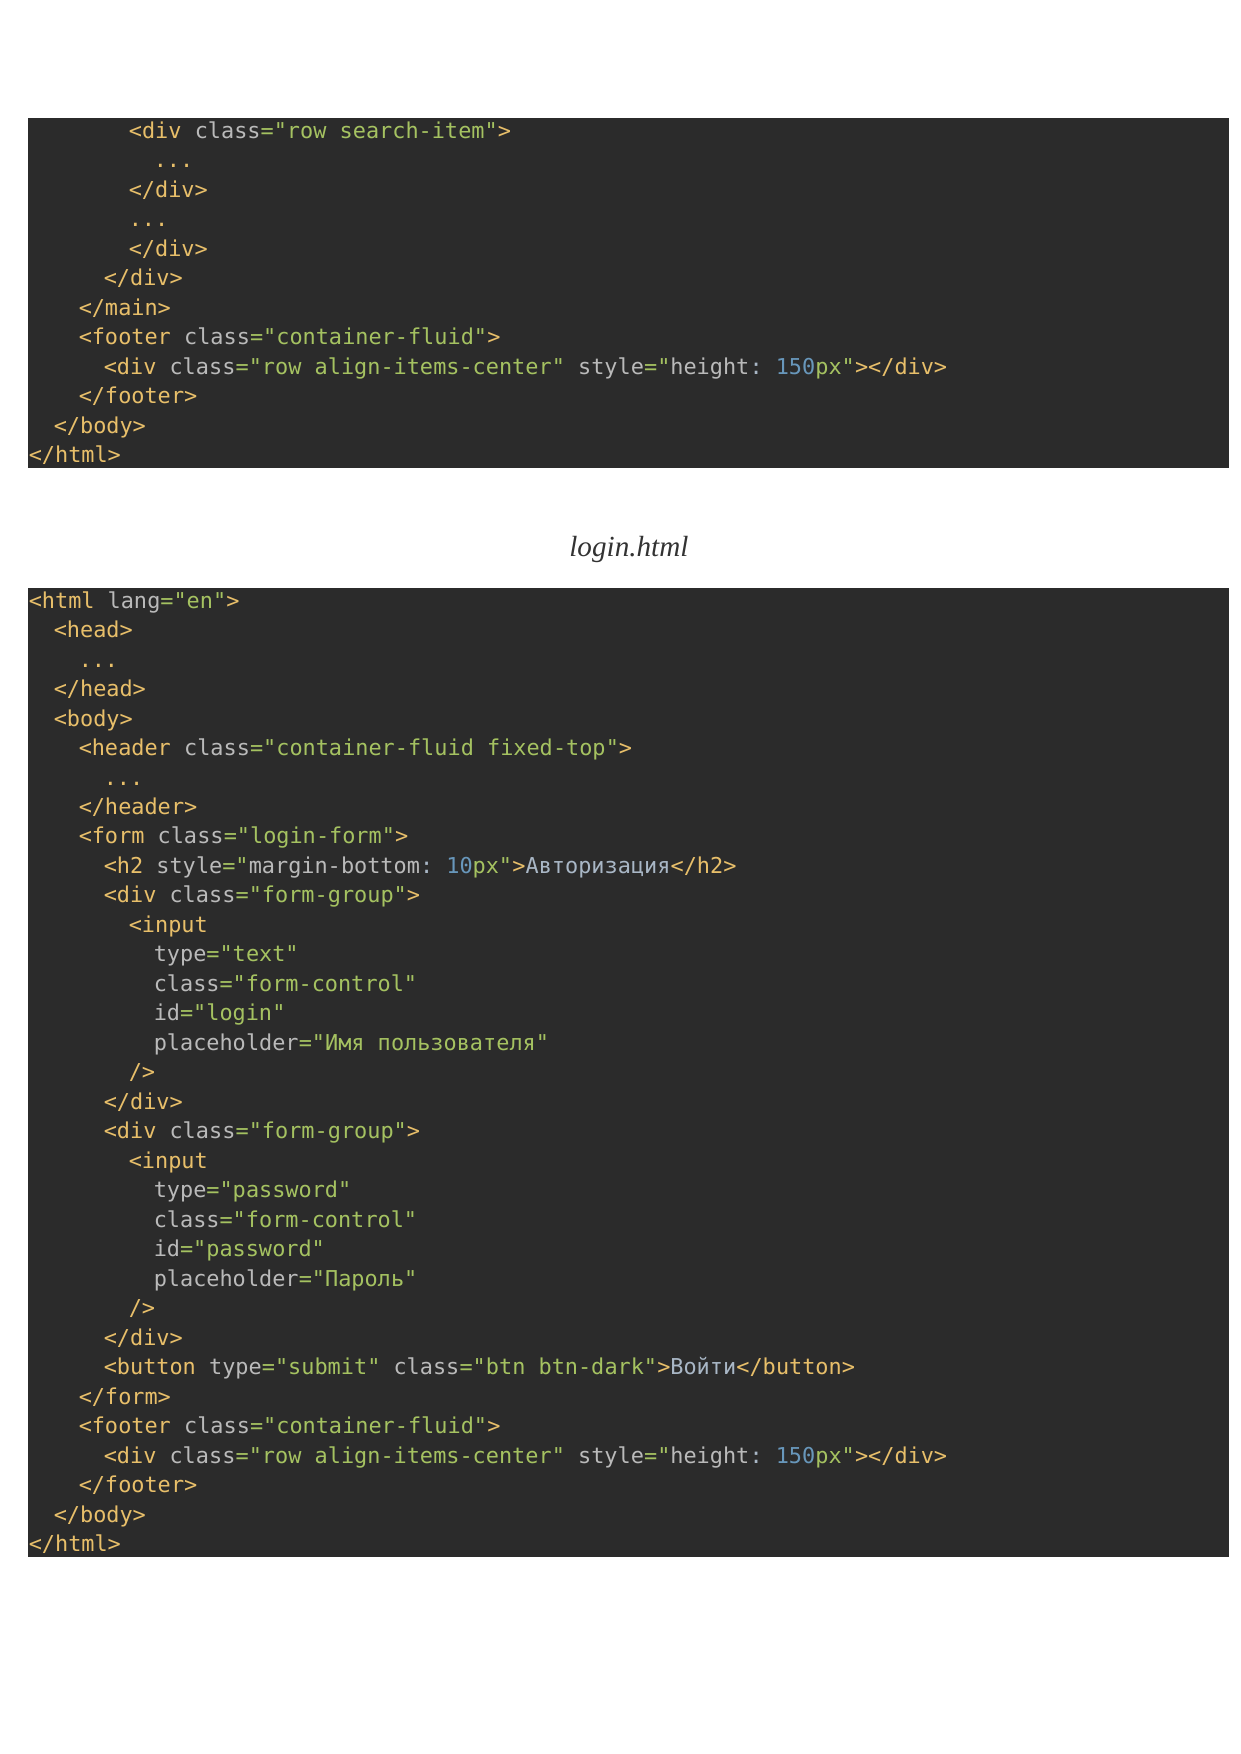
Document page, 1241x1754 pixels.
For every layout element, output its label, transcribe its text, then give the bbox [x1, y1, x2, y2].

text <input [28, 1148, 1229, 1173]
text </div> [28, 1089, 1229, 1114]
text </footer> [28, 383, 1229, 409]
text <div class="form-group"> [28, 883, 1229, 908]
text login.html [28, 529, 1229, 562]
text </header> [28, 794, 1229, 820]
text </footer> [28, 1472, 1229, 1498]
text <button type="submit" class="btn btn-dark">Войти</button> [28, 1354, 1229, 1380]
text ... [28, 647, 1229, 672]
text <header class="container-fluid fixed-top"> [28, 735, 1229, 761]
text </div> [28, 265, 1229, 291]
text <div class="form-group"> [28, 1118, 1229, 1144]
text <div class="row align-items-center" style="height: 150px"></div> [28, 354, 1229, 379]
text ... [28, 765, 1229, 790]
text <footer class="container-fluid"> [28, 324, 1229, 350]
text class="form-control" [28, 971, 1229, 997]
text </main> [28, 295, 1229, 320]
text /> [28, 1295, 1229, 1321]
text id="password" [28, 1236, 1229, 1262]
text </html> [28, 442, 1229, 468]
text </html> [28, 1531, 1229, 1557]
text <div class="row search-item"> [28, 118, 1229, 144]
text /> [28, 1059, 1229, 1085]
text placeholder="Имя пользователя" [28, 1030, 1229, 1056]
text <div class="row align-items-center" style="height: 150px"></div> [28, 1443, 1229, 1468]
text <body> [28, 706, 1229, 731]
text type="text" [28, 942, 1229, 967]
text </body> [28, 1502, 1229, 1527]
text <form class="login-form"> [28, 824, 1229, 849]
text ... [28, 206, 1229, 232]
text class="form-control" [28, 1207, 1229, 1232]
text <footer class="container-fluid"> [28, 1413, 1229, 1439]
text ... [28, 147, 1229, 173]
text <input [28, 912, 1229, 938]
text </body> [28, 413, 1229, 438]
text </div> [28, 236, 1229, 261]
text <h2 style="margin-bottom: 10px">Авторизация</h2> [28, 853, 1229, 879]
text </div> [28, 1325, 1229, 1350]
text type="password" [28, 1177, 1229, 1203]
text </head> [28, 676, 1229, 702]
text </div> [28, 177, 1229, 202]
text <html lang="en"> [28, 588, 1229, 613]
text placeholder="Пароль" [28, 1266, 1229, 1291]
text </form> [28, 1384, 1229, 1409]
text id="login" [28, 1001, 1229, 1026]
text <head> [28, 617, 1229, 643]
